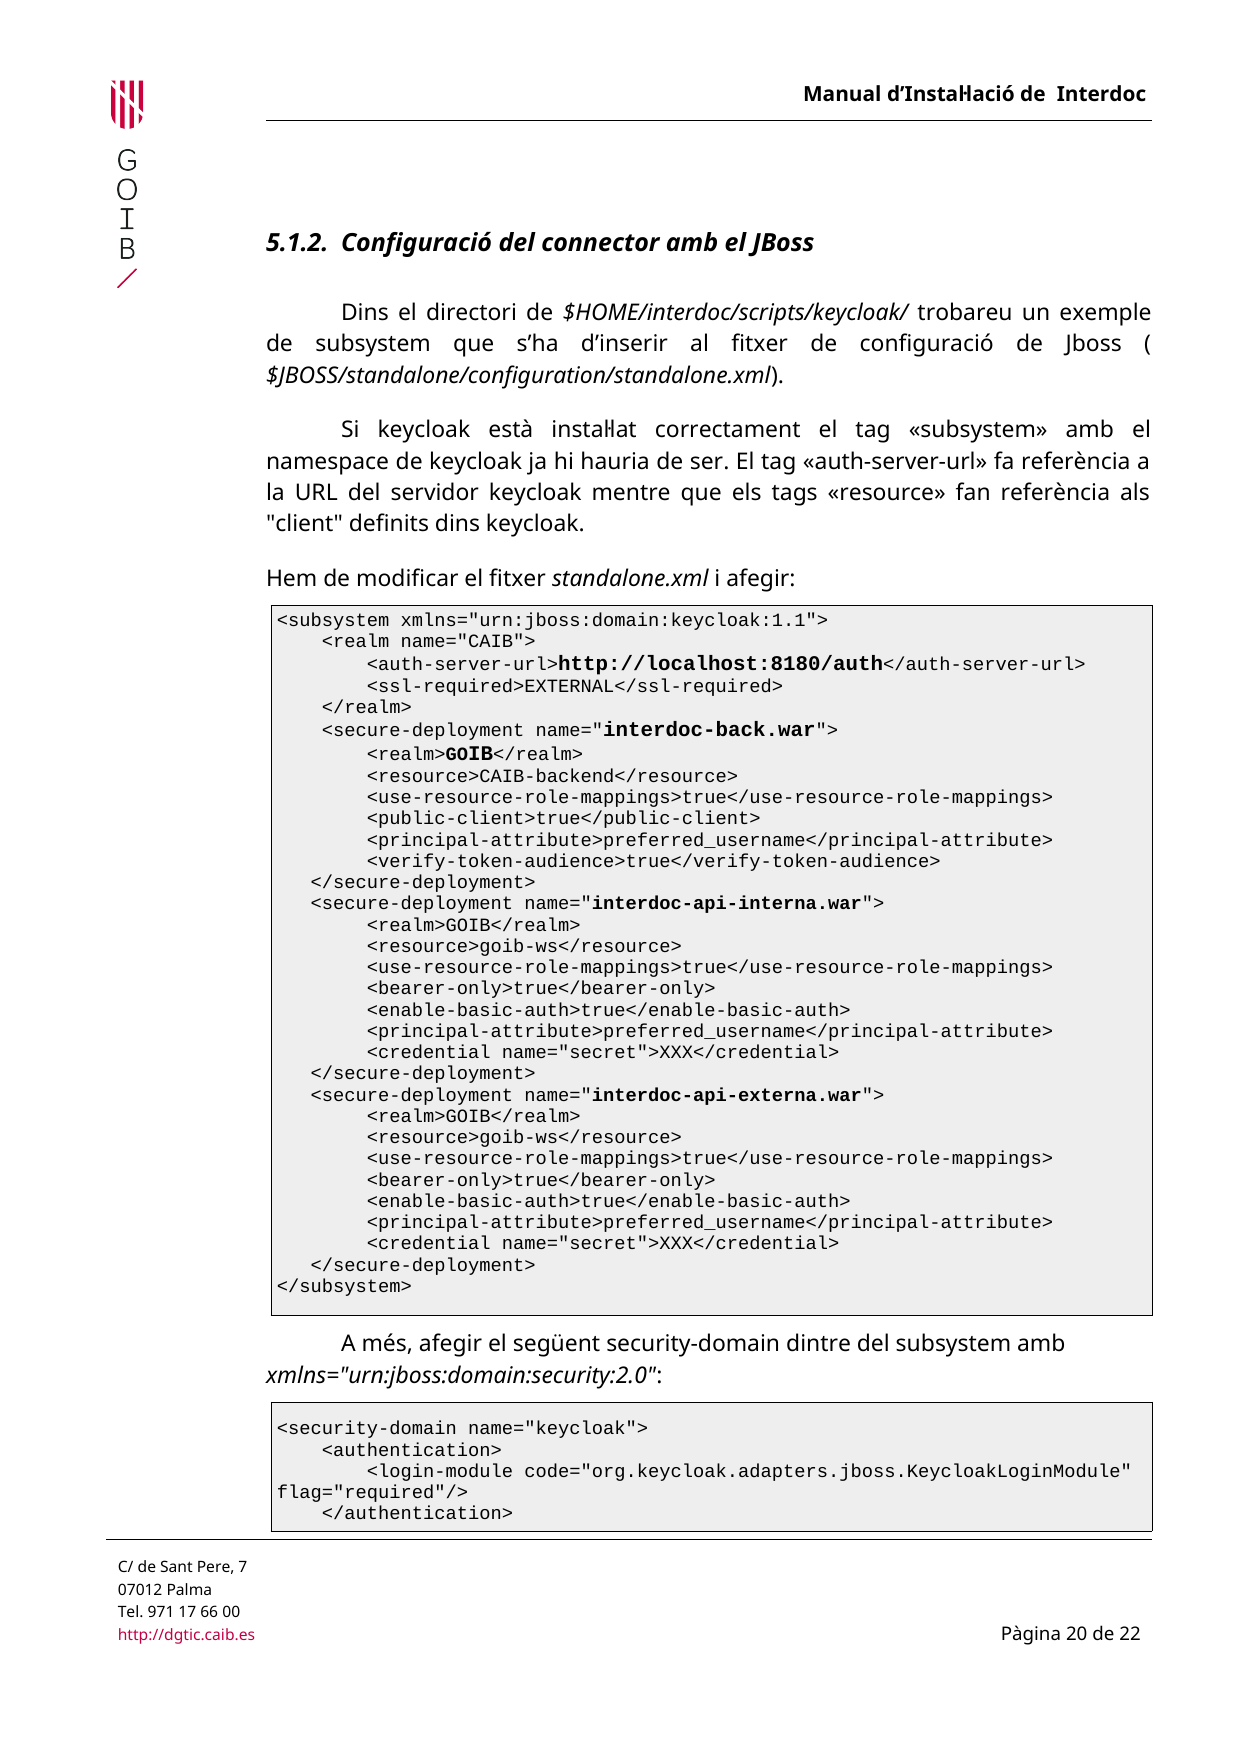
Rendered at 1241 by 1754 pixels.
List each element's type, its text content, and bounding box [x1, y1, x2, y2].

text Dins el directori de $HOME/interdoc/scripts/keycloak/ trobareu un exemple de subsystem que s’ha d’inserir al fitxer de configuració de Jboss ( $JBOSS/standalone/configuration/standalone.xml). [266, 265, 1152, 390]
picture [82, 57, 172, 319]
text Si keycloak està instal·lat correctament el tag «subsystem» amb el namespace de keycloak ja hi hauria de ser. El tag «auth-server-url» fa referència a la URL del servidor keycloak mentre que els tags «resource» fan referència als "client" definits dins keycloak. [266, 413, 1152, 538]
table_header <security-domain name="keycloak"> <authentication> <login-module code="org.keycloak.adapters.jboss.KeycloakLoginModule" flag="required"/> </authentication> [272, 1403, 1152, 1531]
subtitle Configuració del connector amb el JBoss [266, 224, 1152, 258]
table_header <subsystem xmlns="urn:jboss:domain:keycloak:1.1"> <realm name="CAIB"> <auth-server-url>http://localhost:8180/auth</auth-server-url> <ssl-required>EXTERNAL</ssl-required> </realm> <secure-deployment name="interdoc-back.war"> <realm>GOIB</realm> <resource>CAIB-backend</resource> <use-resource-role-mappings>true</use-resource-role-mappings> <public-client>true</public-client> <principal-attribute>preferred_username</principal-attribute> <verify-token-audience>true</verify-token-audience> </secure-deployment> <secure-deployment name="interdoc-api-interna.war"> <realm>GOIB</realm> <resource>goib-ws</resource> <use-resource-role-mappings>true</use-resource-role-mappings> <bearer-only>true</bearer-only> <enable-basic-auth>true</enable-basic-auth> <principal-attribute>preferred_username</principal-attribute> <credential name="secret">XXX</credential> </secure-deployment> <secure-deployment name="interdoc-api-externa.war"> <realm>GOIB</realm> <resource>goib-ws</resource> <use-resource-role-mappings>true</use-resource-role-mappings> <bearer-only>true</bearer-only> <enable-basic-auth>true</enable-basic-auth> <principal-attribute>preferred_username</principal-attribute> <credential name="secret">XXX</credential> </secure-deployment> </subsystem> [272, 606, 1152, 1315]
text Hem de modificar el fitxer standalone.xml i afegir: [266, 562, 1152, 593]
text A més, afegir el següent security-domain dintre del subsystem amb xmlns="urn:jboss:domain:security:2.0": [266, 1327, 1152, 1390]
